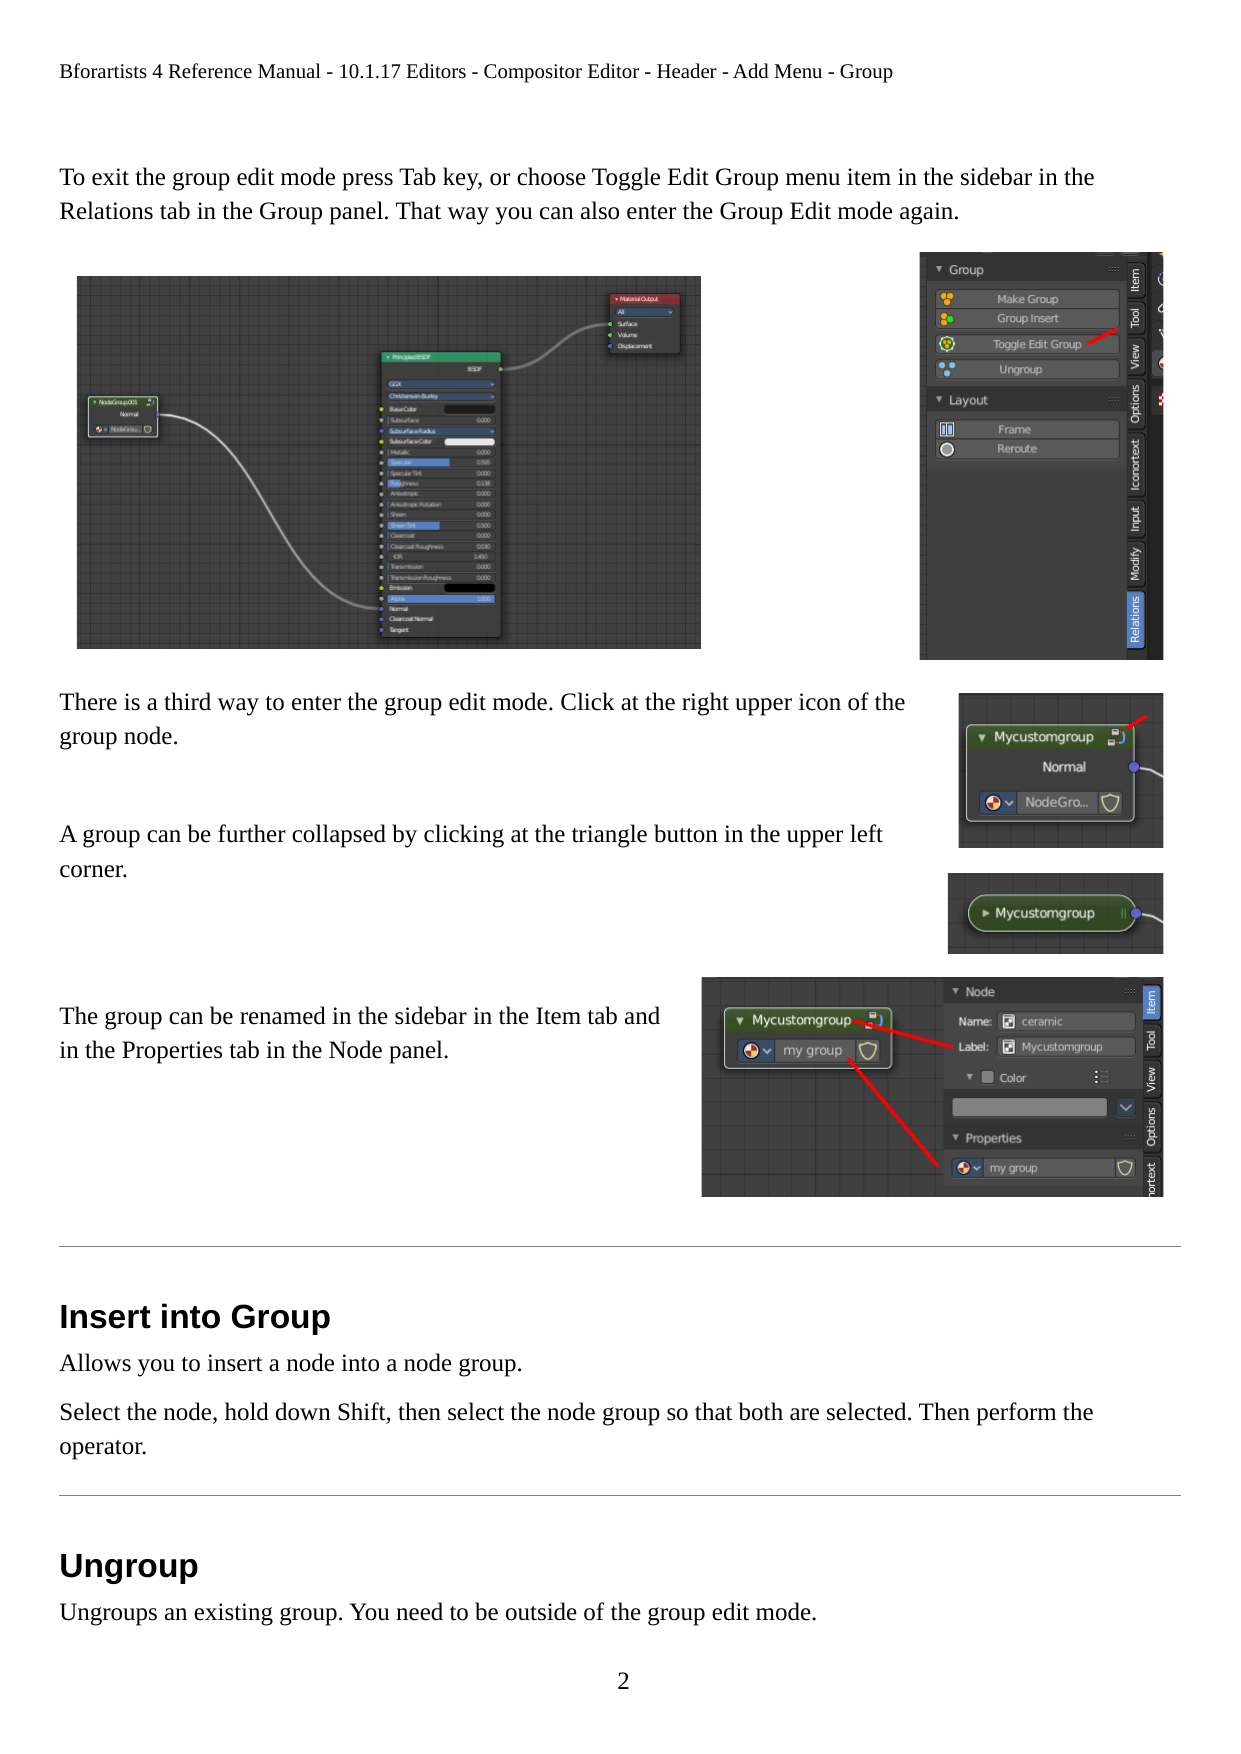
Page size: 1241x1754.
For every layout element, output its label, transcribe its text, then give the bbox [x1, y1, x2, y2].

picture [958, 693, 1164, 848]
text Select the node, hold down Shift, then select the node group so that both are selected. Then perform the operator. [59, 1397, 1181, 1460]
text There is a third way to enter the group edit mode. Click at the right upper icon of the group node. [59, 687, 1181, 750]
text To exit the group edit mode press Tab key, or choose Toggle Edit Group menu item in the sidebar in the Relations tab in the Group panel. That way you can also enter the Group Edit mode again. [59, 162, 1181, 225]
subtitle Ungroup [59, 1546, 1181, 1584]
picture [76, 276, 701, 649]
text The group can be renamed in the sidebar in the Item tab and in the Properties tab in the Node panel. [59, 1001, 701, 1064]
text A group can be further collapsed by clicking at the triangle button in the upper left corner. [59, 819, 1181, 883]
picture [947, 873, 1164, 954]
picture [701, 977, 1164, 1197]
text Ungroups an existing group. You need to be outside of the group edit mode. [59, 1597, 1181, 1625]
text Allows you to insert a node into a node group. [59, 1348, 1181, 1377]
subtitle Insert into Group [59, 1297, 1181, 1335]
picture [919, 252, 1164, 660]
